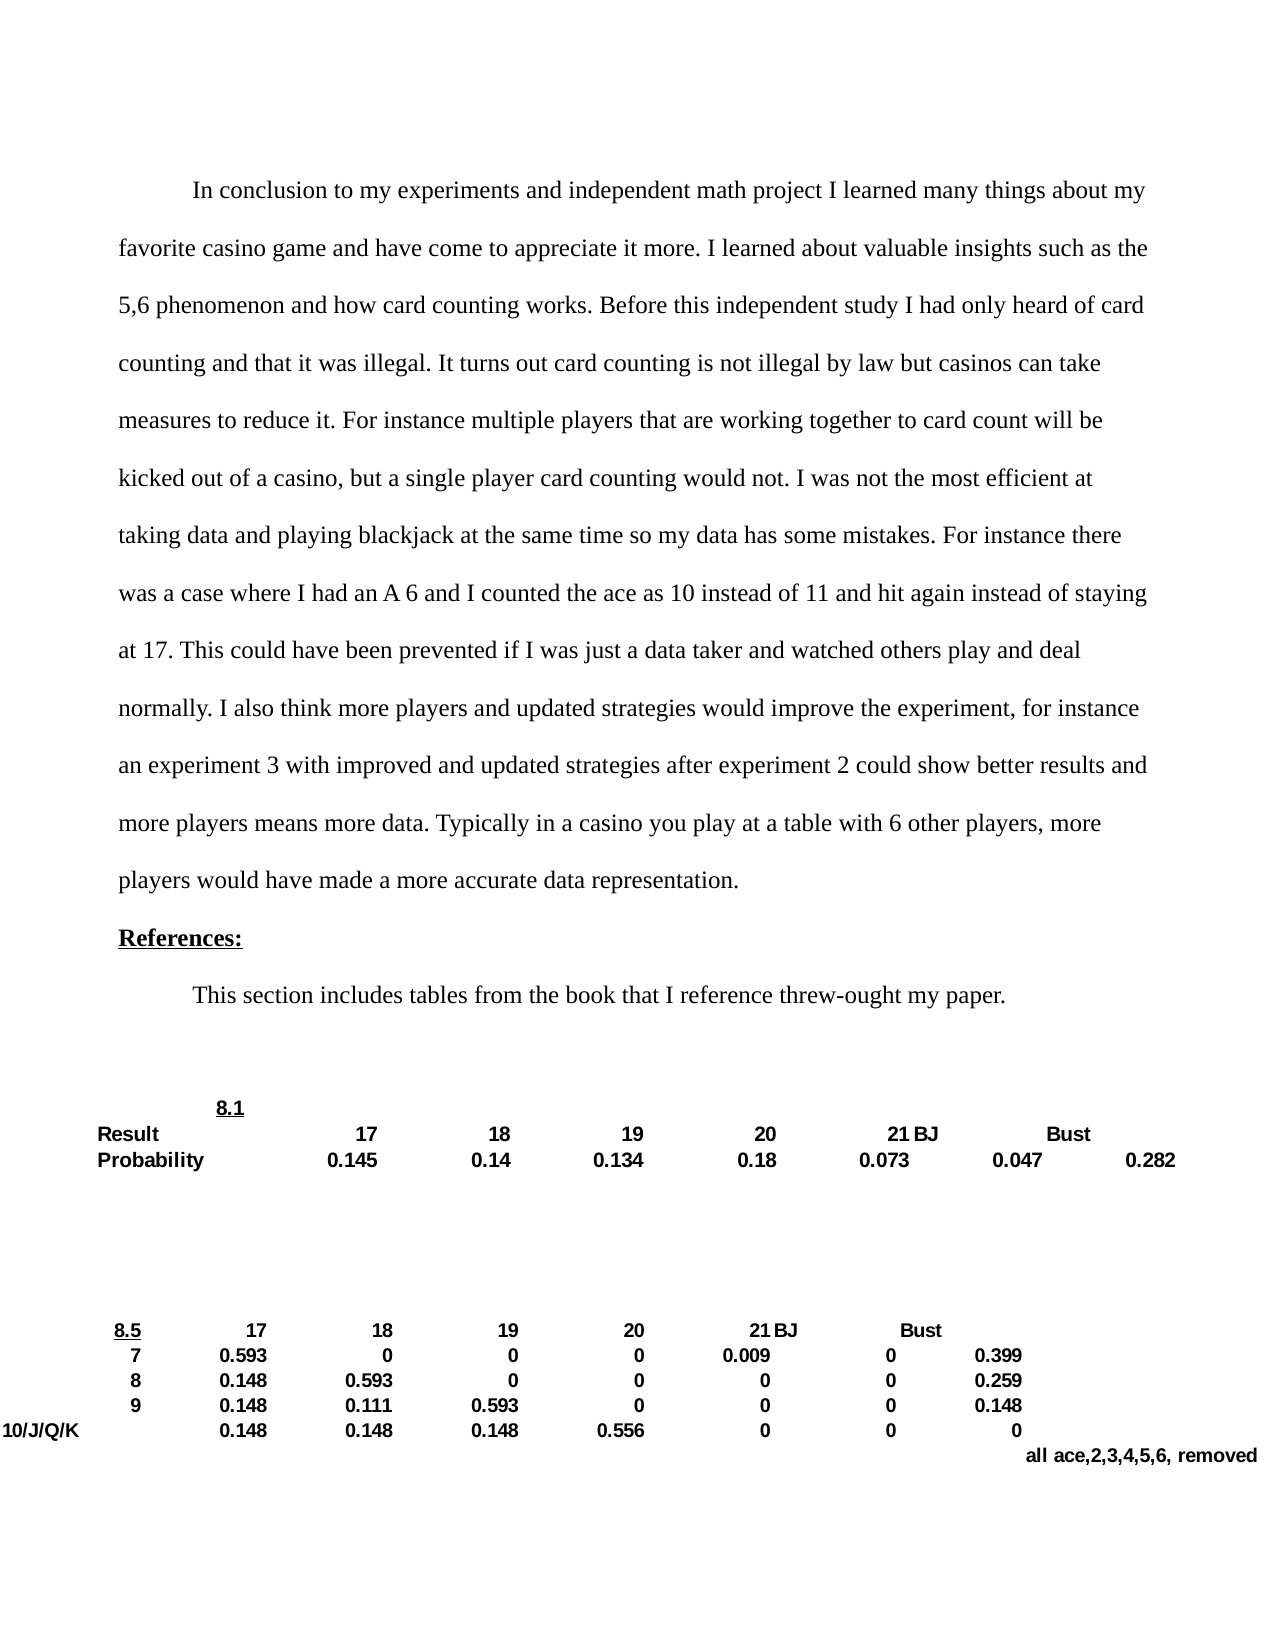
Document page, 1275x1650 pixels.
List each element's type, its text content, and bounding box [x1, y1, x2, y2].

text This section includes tables from the book that I reference threw-ought my paper. [118, 981, 1157, 1009]
text In conclusion to my experiments and independent math project I learned many things about my favorite casino game and have come to appreciate it more. I learned about valuable insights such as the 5,6 phenomenon and how card counting works. Before this independent study I had only heard of card counting and that it was illegal. It turns out card counting is not illegal by law but casinos can take measures to reduce it. For instance multiple players that are working together to card count will be kicked out of a casino, but a single player card counting would not. I was not the most efficient at taking data and playing blackjack at the same time so my data has some mistakes. For instance there was a case where I had an A 6 and I counted the ace as 10 instead of 11 and hit again instead of staying at 17. This could have been prevented if I was just a data taker and watched others play and deal normally. I also think more players and updated strategies would improve the experiment, for instance an experiment 3 with improved and updated strategies after experiment 2 could show better results and more players means more data. Typically in a casino you play at a table with 6 other players, more players would have made a more accurate data representation. [118, 176, 1157, 894]
text References: [118, 923, 1157, 952]
